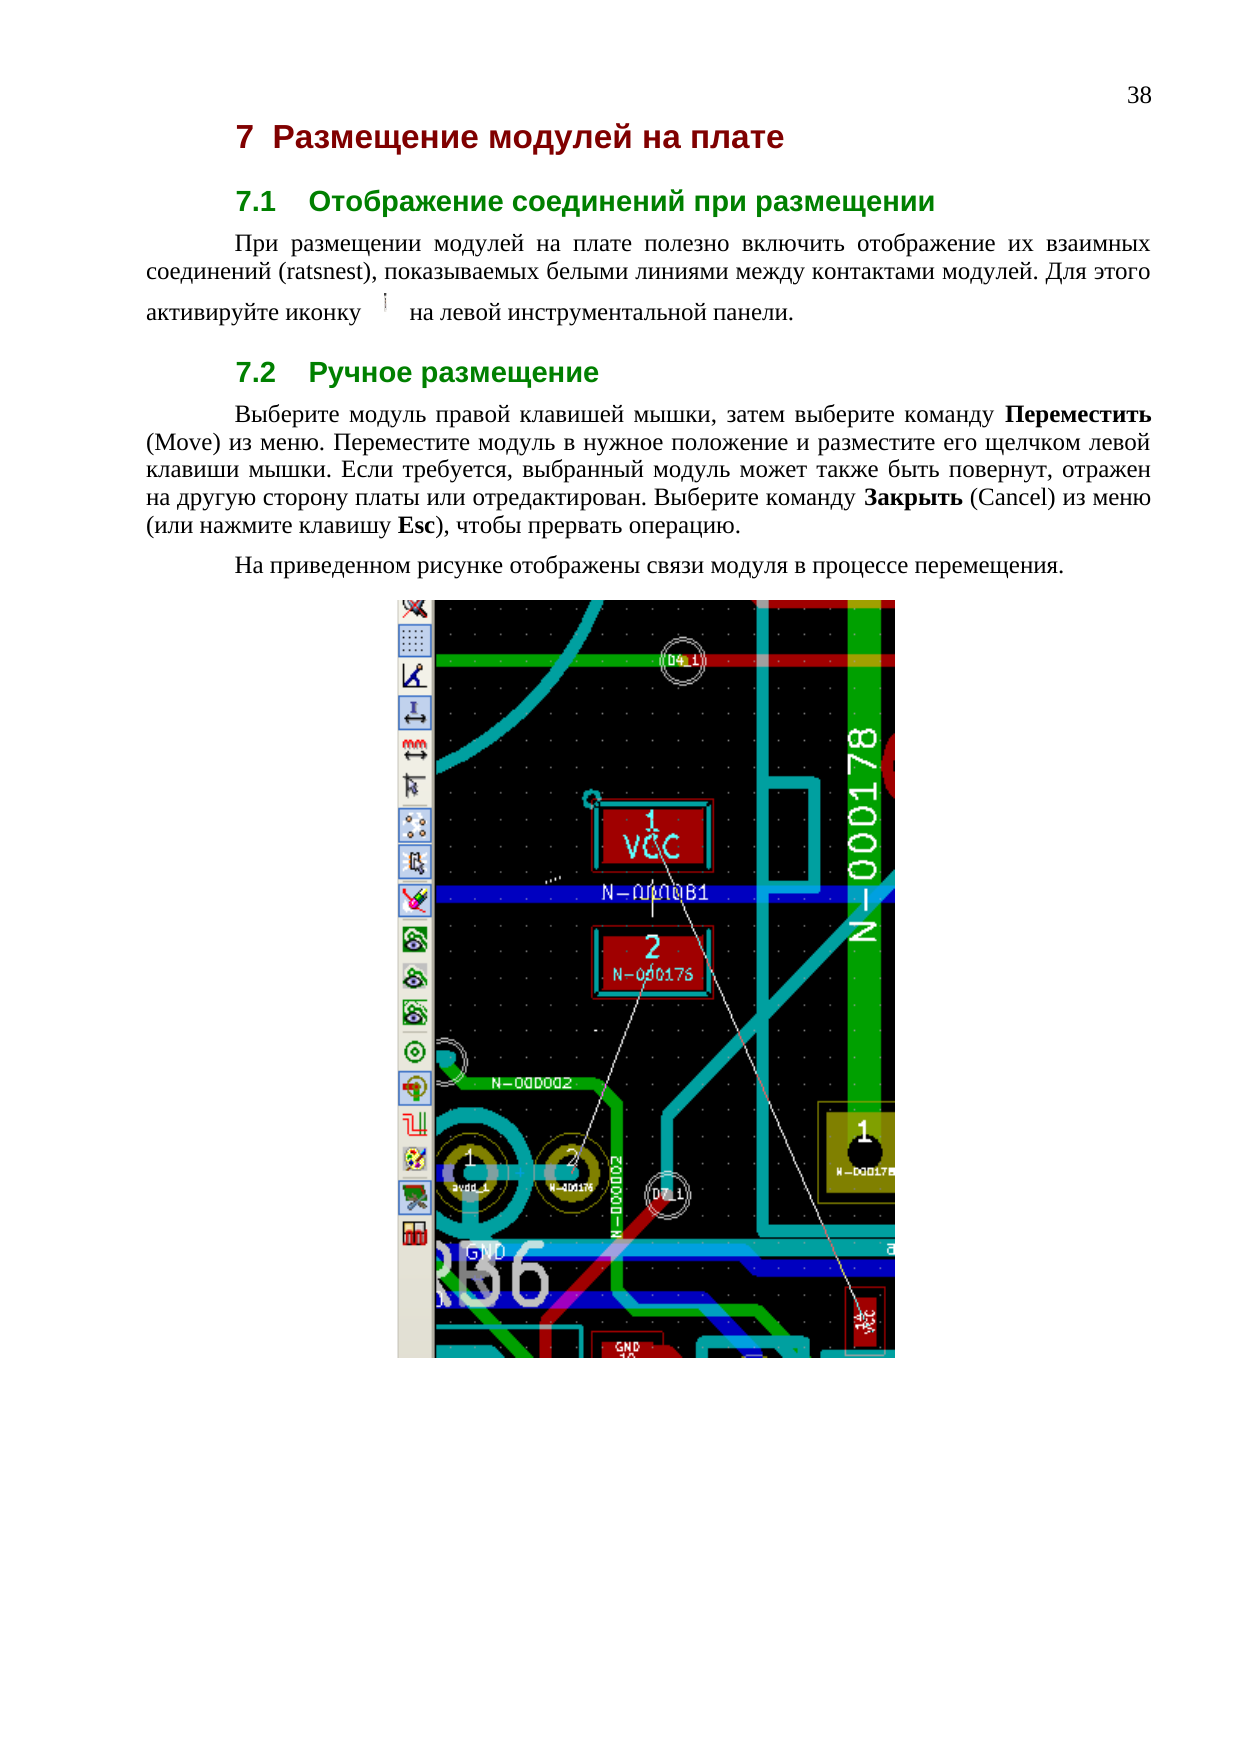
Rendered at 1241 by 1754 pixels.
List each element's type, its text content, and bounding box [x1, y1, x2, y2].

text Выберите модуль правой клавишей мышки, затем выберите команду Переместить (Move) из меню. Переместите модуль в нужное положение и разместите его щелчком левой клавиши мышки. Если требуется, выбранный модуль может также быть повернут, отражен на другую сторону платы или отредактирован. Выберите команду Закрыть (Cancel) из меню (или нажмите клавишу Esc), чтобы прервать операцию. [146, 400, 1152, 538]
text На приведенном рисунке отображены связи модуля в процессе перемещения. [146, 551, 1152, 578]
subtitle Размещение модулей на плате [233, 118, 1152, 155]
text При размещении модулей на плате полезно включить отображение их взаимных соединений (ratsnest), показываемых белыми линиями между контактами модулей. Для этого активируйте иконку на левой инструментальной панели. [146, 229, 1152, 326]
subtitle Ручное размещение [146, 356, 1152, 388]
subtitle Отображение соединений при размещении [146, 185, 1152, 217]
